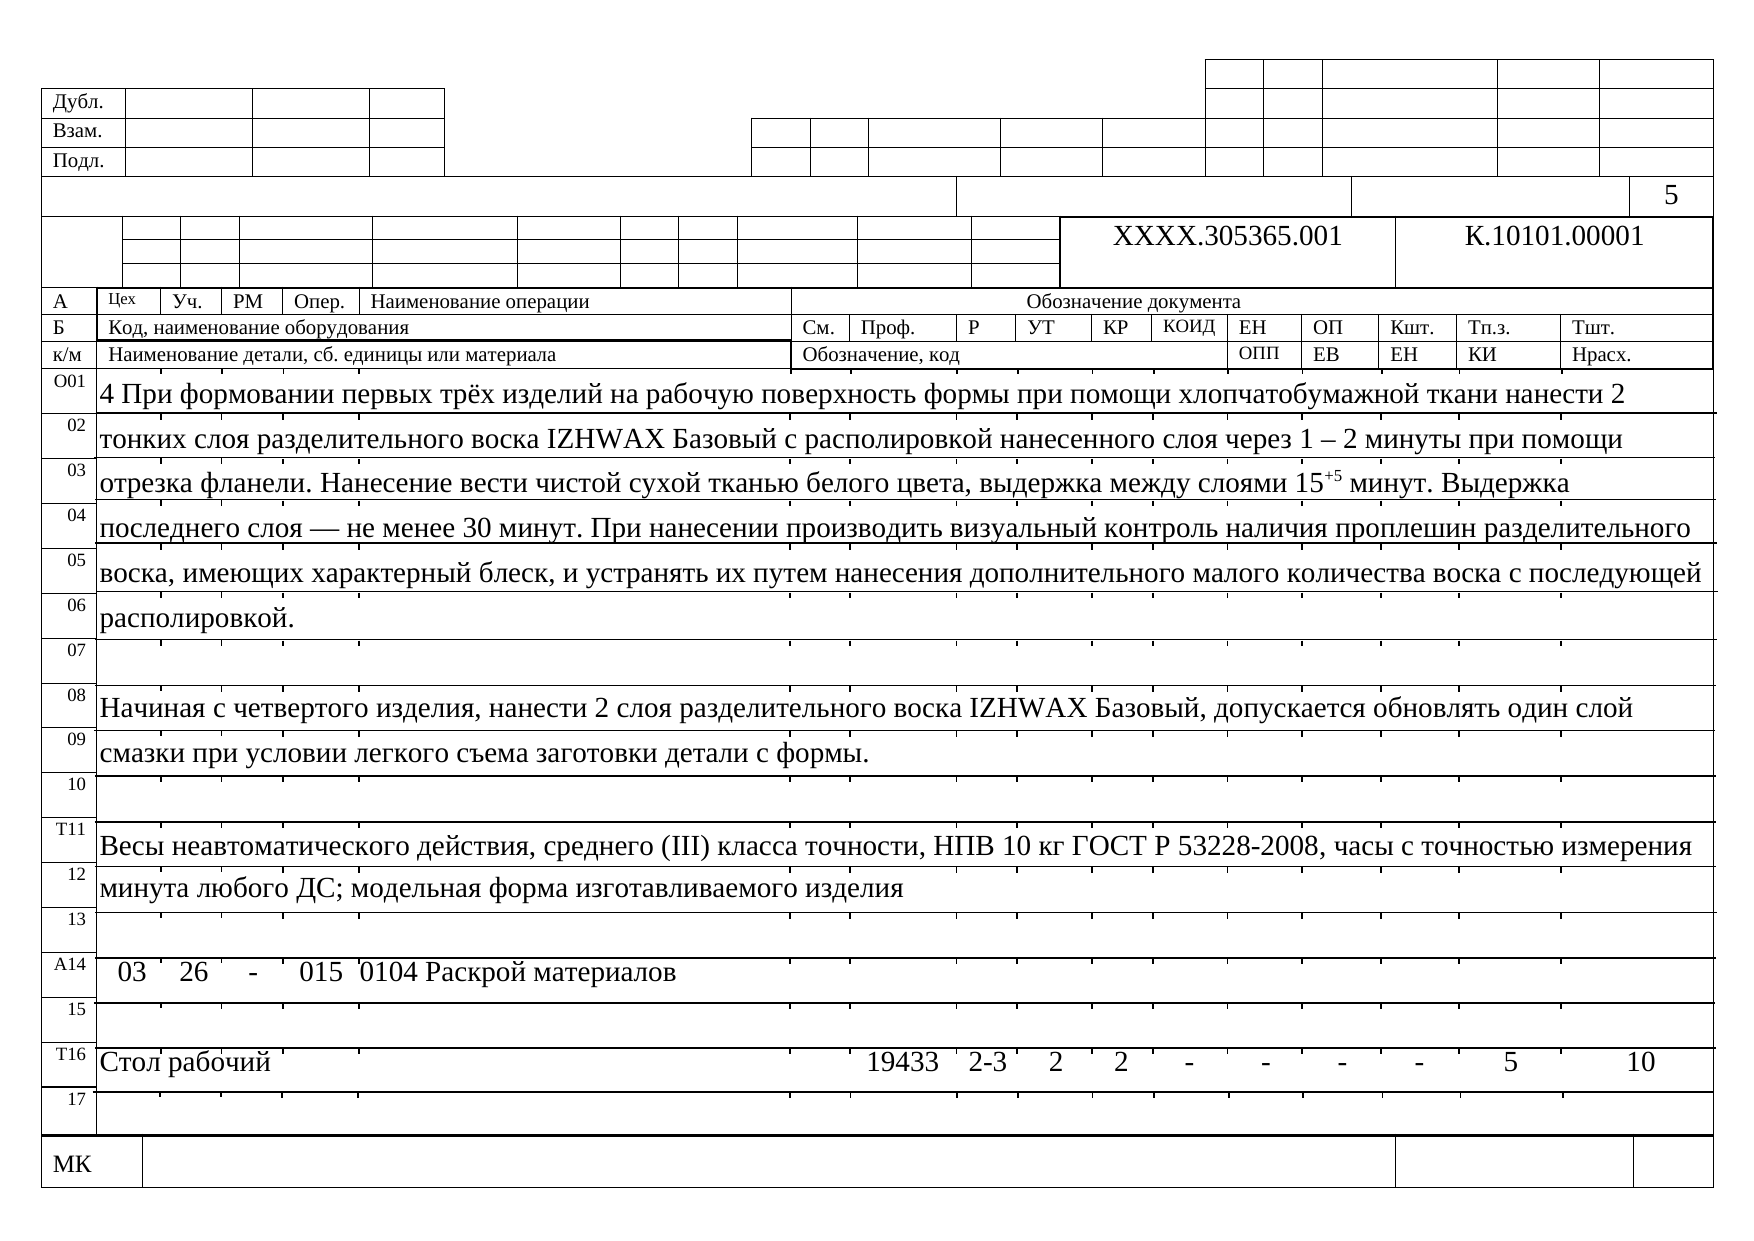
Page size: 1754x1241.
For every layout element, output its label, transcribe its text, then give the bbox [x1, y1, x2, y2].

table_cell [1381, 1004, 1458, 1044]
table_cell [123, 217, 180, 239]
table_cell [790, 959, 849, 999]
table_cell [359, 777, 790, 819]
table_cell 05 [42, 549, 96, 593]
table_cell - [1151, 1049, 1228, 1088]
table_cell [1151, 777, 1228, 819]
table_cell [1304, 913, 1381, 954]
table_cell 12 [42, 863, 96, 907]
table_cell КОИД [1152, 315, 1227, 341]
table_cell Обозначение, код [792, 342, 1227, 368]
table_cell [1323, 148, 1497, 176]
table_cell [1001, 148, 1102, 176]
table_cell Взам. [42, 119, 125, 147]
table_cell 10 [42, 773, 96, 817]
table_cell [1396, 1137, 1633, 1187]
table_cell [849, 1004, 955, 1044]
table_cell воска, имеющих характерный блеск, и устранять их путем нанесения дополнительного малого количества воска с последующей [99, 550, 1713, 591]
table_cell - [1304, 1049, 1381, 1088]
table_cell [283, 1004, 359, 1044]
table_cell [99, 913, 164, 954]
table_cell КР [1092, 315, 1151, 341]
table_cell 02 [42, 414, 96, 458]
table_cell 15 [42, 998, 96, 1042]
table_header 4 При формовании первых трёх изделий на рабочую поверхность формы при помощи хлопчатобумажной ткани нанести 2 [99, 370, 1713, 412]
table_cell [957, 177, 1351, 216]
table_cell [790, 1004, 849, 1044]
table_cell РМ [222, 289, 282, 314]
table_cell 10 [1564, 1049, 1713, 1088]
table_cell 19433 [849, 1049, 955, 1088]
table_cell 0104 Раскрой материалов [359, 959, 790, 999]
table_cell [1564, 959, 1713, 999]
table_cell [1228, 913, 1304, 954]
table_cell Код, наименование оборудования [98, 315, 791, 339]
table_cell Цех [98, 289, 160, 314]
table_cell [1228, 1093, 1304, 1133]
table_cell [1600, 148, 1713, 176]
table_cell [849, 959, 955, 999]
table_cell - [1228, 1049, 1304, 1088]
table_cell Т11 [42, 818, 96, 862]
table_cell Подл. [42, 148, 125, 176]
table_cell [445, 88, 692, 117]
table_cell [240, 217, 372, 239]
table_cell Р [957, 315, 1015, 341]
table_cell минута любого ДС; модельная форма изготавливаемого изделия [99, 867, 1713, 909]
table_header [1600, 60, 1713, 88]
table_cell [1151, 1093, 1228, 1133]
table_cell [869, 119, 1000, 147]
table_cell [181, 217, 239, 239]
table_cell УТ [1016, 315, 1091, 341]
table_cell к/м [42, 342, 96, 368]
table_cell [849, 640, 955, 684]
table_cell [1020, 959, 1092, 999]
table_cell [1092, 913, 1151, 954]
table_cell [283, 913, 359, 954]
table_cell [1381, 640, 1458, 684]
table_cell [790, 777, 849, 819]
table_cell [1092, 777, 1151, 819]
table_cell [359, 1004, 790, 1044]
table_cell [1264, 148, 1322, 176]
table_cell [370, 119, 444, 147]
table_cell [518, 264, 620, 287]
table_cell [99, 777, 164, 819]
table_cell Наименование детали, сб. единицы или материала [97, 342, 790, 368]
table_cell ОП [1302, 315, 1378, 341]
table_cell [1206, 89, 1263, 117]
table_cell [849, 777, 955, 819]
table_cell Обозначение документа [792, 289, 1712, 314]
table_cell [518, 217, 620, 239]
table_cell 2 [1092, 1049, 1151, 1088]
table_header [1323, 60, 1497, 88]
table_cell Наименование операции [360, 289, 791, 314]
table_cell [253, 89, 369, 117]
table_cell [359, 1093, 790, 1133]
table_cell [849, 913, 955, 954]
table_cell 03 [99, 959, 164, 999]
table_cell [1092, 1004, 1151, 1044]
table_cell [972, 264, 1059, 287]
table_cell [359, 913, 790, 954]
table_cell 09 [42, 728, 96, 772]
table_cell [370, 148, 444, 176]
table_cell [1458, 1004, 1564, 1044]
table_cell [518, 240, 620, 263]
table_cell А14 [42, 953, 96, 997]
table_cell [1151, 1004, 1228, 1044]
table_cell [164, 913, 223, 954]
table_cell - [223, 959, 282, 999]
table_cell [752, 148, 810, 176]
table_cell Нрасх. [1561, 342, 1712, 368]
table_cell Опер. [283, 289, 359, 314]
table_cell [972, 240, 1059, 263]
table_cell [621, 217, 678, 239]
table_cell [679, 217, 737, 239]
table_cell [955, 777, 1020, 819]
table_cell [126, 119, 252, 147]
table_cell [1304, 1004, 1381, 1044]
table_cell [1381, 959, 1458, 999]
table_cell [955, 959, 1020, 999]
table_cell [692, 88, 1205, 117]
table_cell [1001, 119, 1102, 147]
table_cell [223, 640, 282, 684]
table_cell [811, 119, 868, 147]
table_cell [359, 640, 790, 684]
table_cell [955, 640, 1020, 684]
table_cell [1020, 777, 1092, 819]
table_cell [1458, 959, 1564, 999]
table_cell [1381, 1093, 1458, 1133]
table_cell [790, 913, 849, 954]
table_cell [223, 913, 282, 954]
table_cell 17 [42, 1088, 96, 1133]
table_cell [1151, 959, 1228, 999]
table_cell [738, 264, 857, 287]
table_cell [1381, 777, 1458, 819]
table_cell [1564, 640, 1713, 684]
table_cell XXXX.305365.001 [1061, 218, 1395, 287]
table_cell [283, 777, 359, 819]
table_cell [955, 913, 1020, 954]
table_cell последнего слоя — не менее 30 минут. При нанесении производить визуальный контроль наличия проплешин разделительного [99, 505, 1713, 542]
table_cell [1020, 1093, 1092, 1133]
table_cell - [1381, 1049, 1458, 1088]
table_header [1498, 60, 1599, 88]
table_cell [1020, 913, 1092, 954]
table_cell Весы неавтоматического действия, среднего (III) класса точности, НПВ 10 кг ГОСТ Р 53228-2008, часы с точностью измерения [99, 823, 1713, 864]
table_cell [1151, 640, 1228, 684]
table_cell 2 [1020, 1049, 1092, 1088]
table_cell [1600, 119, 1713, 147]
table_cell [738, 217, 857, 239]
table_cell [164, 640, 223, 684]
table_cell отрезка фланели. Нанесение вести чистой сухой тканью белого цвета, выдержка между слоями 15+5 минут. Выдержка [99, 460, 1713, 499]
table_cell [360, 544, 789, 550]
table_cell [253, 119, 369, 147]
table_cell [1304, 640, 1381, 684]
table_header [1206, 60, 1263, 88]
table_cell [1323, 119, 1497, 147]
table_cell КИ [1457, 342, 1560, 368]
table_cell [164, 1093, 223, 1133]
table_cell А [42, 288, 96, 314]
table_cell 08 [42, 684, 96, 727]
table_cell [123, 264, 180, 287]
table_cell [1228, 959, 1304, 999]
table_cell [849, 1093, 955, 1133]
table_cell ЕН [1379, 342, 1456, 368]
table_cell Дубл. [42, 89, 125, 117]
table_cell ЕВ [1302, 342, 1378, 368]
table_cell [240, 264, 372, 287]
table_cell [1020, 640, 1092, 684]
table_cell Уч. [161, 289, 221, 314]
table_cell [955, 1004, 1020, 1044]
table_cell [621, 240, 678, 263]
table_cell [1092, 959, 1151, 999]
table_cell [858, 240, 971, 263]
table_cell [1151, 913, 1228, 954]
table_cell [790, 1093, 849, 1133]
table_cell [1103, 148, 1205, 176]
table_cell [1498, 148, 1599, 176]
table_cell [1228, 1004, 1304, 1044]
table_cell [790, 1049, 849, 1088]
table_cell Б [42, 315, 96, 341]
table_cell [858, 264, 971, 287]
table_cell [373, 217, 517, 239]
table_cell располировкой. [99, 595, 1713, 639]
table_cell 04 [42, 504, 96, 548]
table_cell [1498, 89, 1599, 117]
table_cell [240, 240, 372, 263]
table_cell Начиная с четвертого изделия, нанести 2 слоя разделительного воска IZHWAX Базовый, допускается обновлять один слой [99, 686, 1713, 729]
table_cell [283, 1093, 359, 1133]
table_cell [126, 89, 252, 117]
table_cell [126, 148, 252, 176]
table_cell [1600, 89, 1713, 117]
table_header [41, 59, 1205, 88]
table_cell смазки при условии легкого съема заготовки детали с формы. [99, 731, 1713, 774]
table_cell [223, 777, 282, 819]
table_cell [1564, 913, 1713, 954]
table_cell [373, 264, 517, 287]
table_cell Проф. [850, 315, 956, 341]
table_cell [1092, 640, 1151, 684]
table_cell [223, 1004, 282, 1044]
table_cell [445, 118, 751, 176]
table_cell [1264, 89, 1322, 117]
table_cell ЕН [1228, 315, 1301, 341]
table_cell [1458, 1093, 1564, 1133]
table_cell 26 [164, 959, 223, 999]
table_cell [1352, 177, 1629, 216]
table_header [1264, 60, 1322, 88]
table_cell [99, 1093, 164, 1133]
table_cell 5 [1458, 1049, 1564, 1088]
table_cell [42, 177, 956, 216]
table_cell 2-3 [955, 1049, 1020, 1088]
table_cell Стол рабочий [99, 1049, 790, 1088]
table_cell [1323, 89, 1497, 117]
table_cell [1228, 777, 1304, 819]
table_cell тонких слоя разделительного воска IZHWAX Базовый с располировкой нанесенного слоя через 1 – 2 минуты при помощи [99, 415, 1713, 457]
table_cell [752, 119, 810, 147]
table_cell [738, 240, 857, 263]
table_cell Тшт. [1561, 315, 1712, 341]
table_cell 015 [283, 959, 359, 999]
table_cell 06 [42, 594, 96, 637]
table_cell [811, 148, 868, 176]
table_cell [1634, 1137, 1713, 1187]
table_cell [621, 264, 678, 287]
table_cell [679, 240, 737, 263]
table_cell [283, 640, 359, 684]
table_cell 5 [1630, 177, 1713, 216]
table_cell [955, 1093, 1020, 1133]
table_cell [164, 1004, 223, 1044]
table_cell [1564, 1004, 1713, 1044]
table_cell [972, 217, 1059, 239]
table_cell [253, 148, 369, 176]
table_cell 03 [42, 459, 96, 503]
table_cell Тп.з. [1457, 315, 1560, 341]
table_cell [223, 1093, 282, 1133]
table_cell [1264, 119, 1322, 147]
table_cell [1092, 1093, 1151, 1133]
table_cell [373, 240, 517, 263]
table_cell [1564, 1093, 1713, 1133]
table_cell [370, 89, 444, 117]
table_cell [1498, 119, 1599, 147]
table_cell [143, 1137, 1395, 1187]
table_cell [1458, 913, 1564, 954]
table_cell [42, 217, 122, 287]
table_cell [1103, 119, 1205, 147]
table_cell [1304, 1093, 1381, 1133]
table_cell О01 [42, 369, 96, 413]
table_cell [1304, 959, 1381, 999]
table_cell [1228, 640, 1304, 684]
table_cell 07 [42, 639, 96, 682]
table_cell [181, 264, 239, 287]
table_cell [164, 777, 223, 819]
table_cell [181, 240, 239, 263]
table_cell МК [42, 1137, 142, 1187]
table_cell [1304, 777, 1381, 819]
table_cell [1458, 777, 1564, 819]
table_cell [99, 640, 164, 684]
table_cell [858, 217, 971, 239]
table_cell ОПП [1228, 342, 1301, 368]
table_cell [679, 264, 737, 287]
table_cell [1206, 119, 1263, 147]
table_cell [1020, 1004, 1092, 1044]
table_cell [790, 640, 849, 684]
table_cell [123, 240, 180, 263]
table_cell [1564, 777, 1713, 819]
table_cell К.10101.00001 [1396, 218, 1712, 287]
table_cell [99, 1004, 164, 1044]
table_cell Т16 [42, 1043, 96, 1086]
table_cell [869, 148, 1000, 176]
table_cell 13 [42, 908, 96, 952]
table_cell [1458, 640, 1564, 684]
table_cell См.. [792, 315, 849, 341]
table_cell [1206, 148, 1263, 176]
table_cell Кшт. [1379, 315, 1456, 341]
table_cell [1381, 913, 1458, 954]
